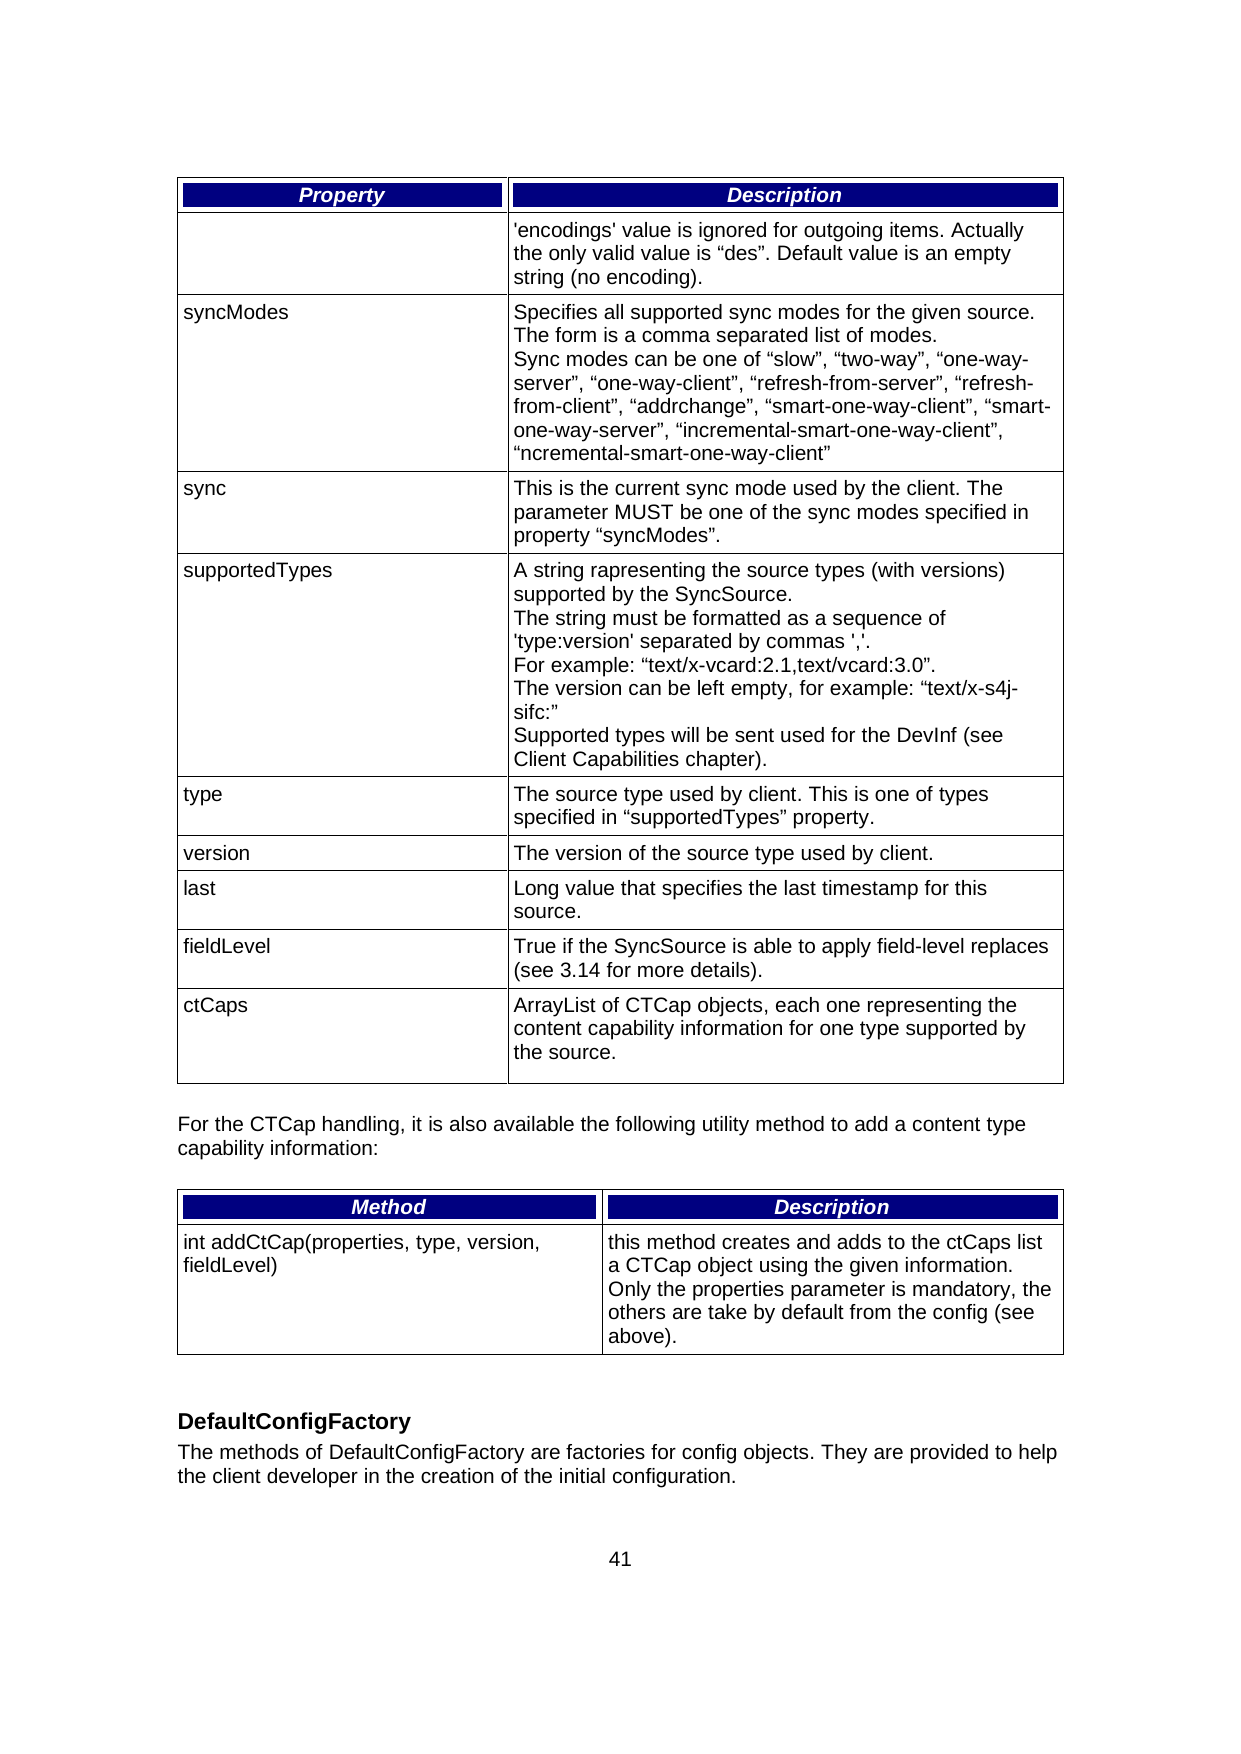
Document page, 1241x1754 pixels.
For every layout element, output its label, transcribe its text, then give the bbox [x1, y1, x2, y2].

text The methods of DefaultConfigFactory are factories for config objects. They are provided to help the client developer in the creation of the initial configuration. [177, 1441, 1063, 1488]
table_header Property [178, 178, 507, 212]
table_cell [178, 213, 507, 294]
table_cell type [178, 777, 507, 835]
text For the CTCap handling, it is also available the following utility method to add a content type capability information: [177, 1113, 1063, 1160]
subtitle DefaultConfigFactory [177, 1408, 1063, 1434]
table_cell version [178, 836, 507, 870]
table_cell This is the current sync mode used by the client. The parameter MUST be one of the sync modes specified in property “syncModes”. [509, 472, 1063, 553]
table_cell Long value that specifies the last timestamp for this source. [509, 871, 1063, 929]
table_cell The source type used by client. This is one of types specified in “supportedTypes” property. [509, 777, 1063, 835]
table_cell last [178, 871, 507, 929]
table_cell sync [178, 472, 507, 553]
table_cell A string rapresenting the source types (with versions) supported by the SyncSource. The string must be formatted as a sequence of 'type:version' separated by commas ','. For example: “text/x-vcard:2.1,text/vcard:3.0”. The version can be left empty, for example: “text/x-s4j-sifc:” Supported types will be sent used for the DevInf (see Client Capabilities chapter). [509, 554, 1063, 776]
table_cell fieldLevel [178, 930, 507, 988]
table_cell The version of the source type used by client. [509, 836, 1063, 870]
table_cell int addCtCap(properties, type, version, fieldLevel) [178, 1225, 602, 1354]
table_cell True if the SyncSource is able to apply field-level replaces (see 3.14 for more details). [509, 930, 1063, 988]
table_cell ctCaps [178, 989, 507, 1083]
table_cell Specifies all supported sync modes for the given source. The form is a comma separated list of modes. Sync modes can be one of “slow”, “two-way”, “one-way-server”, “one-way-client”, “refresh-from-server”, “refresh-from-client”, “addrchange”, “smart-one-way-client”, “smart-one-way-server”, “incremental-smart-one-way-client”, “ncremental-smart-one-way-client” [509, 295, 1063, 471]
table_cell ArrayList of CTCap objects, each one representing the content capability information for one type supported by the source. [509, 989, 1063, 1083]
table_cell this method creates and adds to the ctCaps list a CTCap object using the given information. Only the properties parameter is mandatory, the others are take by default from the config (see above). [603, 1225, 1063, 1354]
table_cell 'encodings' value is ignored for outgoing items. Actually the only valid value is “des”. Default value is an empty string (no encoding). [509, 213, 1063, 294]
table_header Description [509, 178, 1063, 212]
table_cell syncModes [178, 295, 507, 471]
table_header Description [603, 1190, 1063, 1224]
table_header Method [178, 1190, 602, 1224]
table_cell supportedTypes [178, 554, 507, 776]
